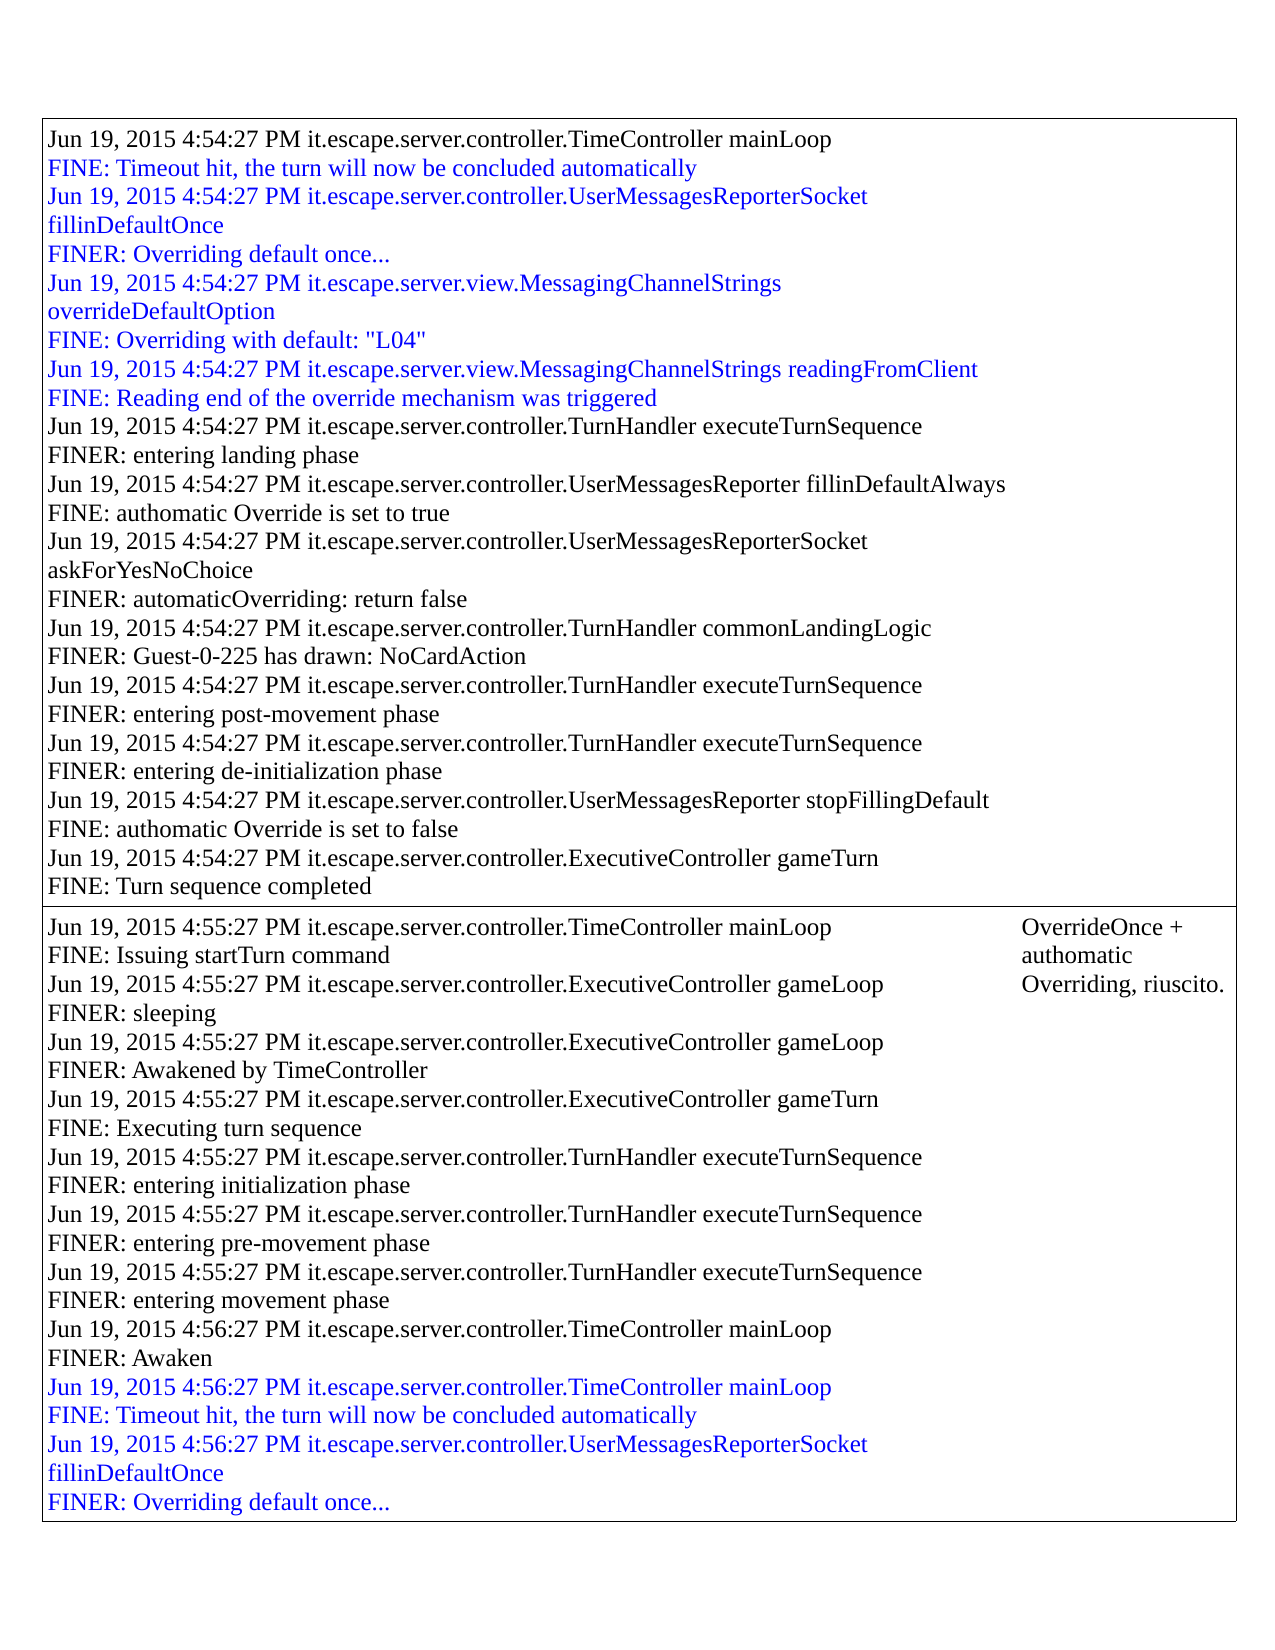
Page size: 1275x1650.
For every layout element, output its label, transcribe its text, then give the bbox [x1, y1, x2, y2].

table_cell Jun 19, 2015 4:55:27 PM it.escape.server.controller.TimeController mainLoop FINE: Issuing startTurn command Jun 19, 2015 4:55:27 PM it.escape.server.controller.ExecutiveController gameLoop FINER: sleeping Jun 19, 2015 4:55:27 PM it.escape.server.controller.ExecutiveController gameLoop FINER: Awakened by TimeController Jun 19, 2015 4:55:27 PM it.escape.server.controller.ExecutiveController gameTurn FINE: Executing turn sequence Jun 19, 2015 4:55:27 PM it.escape.server.controller.TurnHandler executeTurnSequence FINER: entering initialization phase Jun 19, 2015 4:55:27 PM it.escape.server.controller.TurnHandler executeTurnSequence FINER: entering pre-movement phase Jun 19, 2015 4:55:27 PM it.escape.server.controller.TurnHandler executeTurnSequence FINER: entering movement phase Jun 19, 2015 4:56:27 PM it.escape.server.controller.TimeController mainLoop FINER: Awaken Jun 19, 2015 4:56:27 PM it.escape.server.controller.TimeController mainLoop FINE: Timeout hit, the turn will now be concluded automatically Jun 19, 2015 4:56:27 PM it.escape.server.controller.UserMessagesReporterSocket fillinDefaultOnce FINER: Overriding default once... [43, 907, 1016, 1521]
table_cell Jun 19, 2015 4:54:27 PM it.escape.server.controller.TimeController mainLoop FINE: Timeout hit, the turn will now be concluded automatically Jun 19, 2015 4:54:27 PM it.escape.server.controller.UserMessagesReporterSocket fillinDefaultOnce FINER: Overriding default once... Jun 19, 2015 4:54:27 PM it.escape.server.view.MessagingChannelStrings overrideDefaultOption FINE: Overriding with default: "L04" Jun 19, 2015 4:54:27 PM it.escape.server.view.MessagingChannelStrings readingFromClient FINE: Reading end of the override mechanism was triggered Jun 19, 2015 4:54:27 PM it.escape.server.controller.TurnHandler executeTurnSequence FINER: entering landing phase Jun 19, 2015 4:54:27 PM it.escape.server.controller.UserMessagesReporter fillinDefaultAlways FINE: authomatic Override is set to true Jun 19, 2015 4:54:27 PM it.escape.server.controller.UserMessagesReporterSocket askForYesNoChoice FINER: automaticOverriding: return false Jun 19, 2015 4:54:27 PM it.escape.server.controller.TurnHandler commonLandingLogic FINER: Guest-0-225 has drawn: NoCardAction Jun 19, 2015 4:54:27 PM it.escape.server.controller.TurnHandler executeTurnSequence FINER: entering post-movement phase Jun 19, 2015 4:54:27 PM it.escape.server.controller.TurnHandler executeTurnSequence FINER: entering de-initialization phase Jun 19, 2015 4:54:27 PM it.escape.server.controller.UserMessagesReporter stopFillingDefault FINE: authomatic Override is set to false Jun 19, 2015 4:54:27 PM it.escape.server.controller.ExecutiveController gameTurn FINE: Turn sequence completed [43, 119, 1016, 906]
table_cell OverrideOnce + authomatic Overriding, riuscito. [1016, 907, 1236, 1521]
table_cell [1016, 119, 1236, 906]
